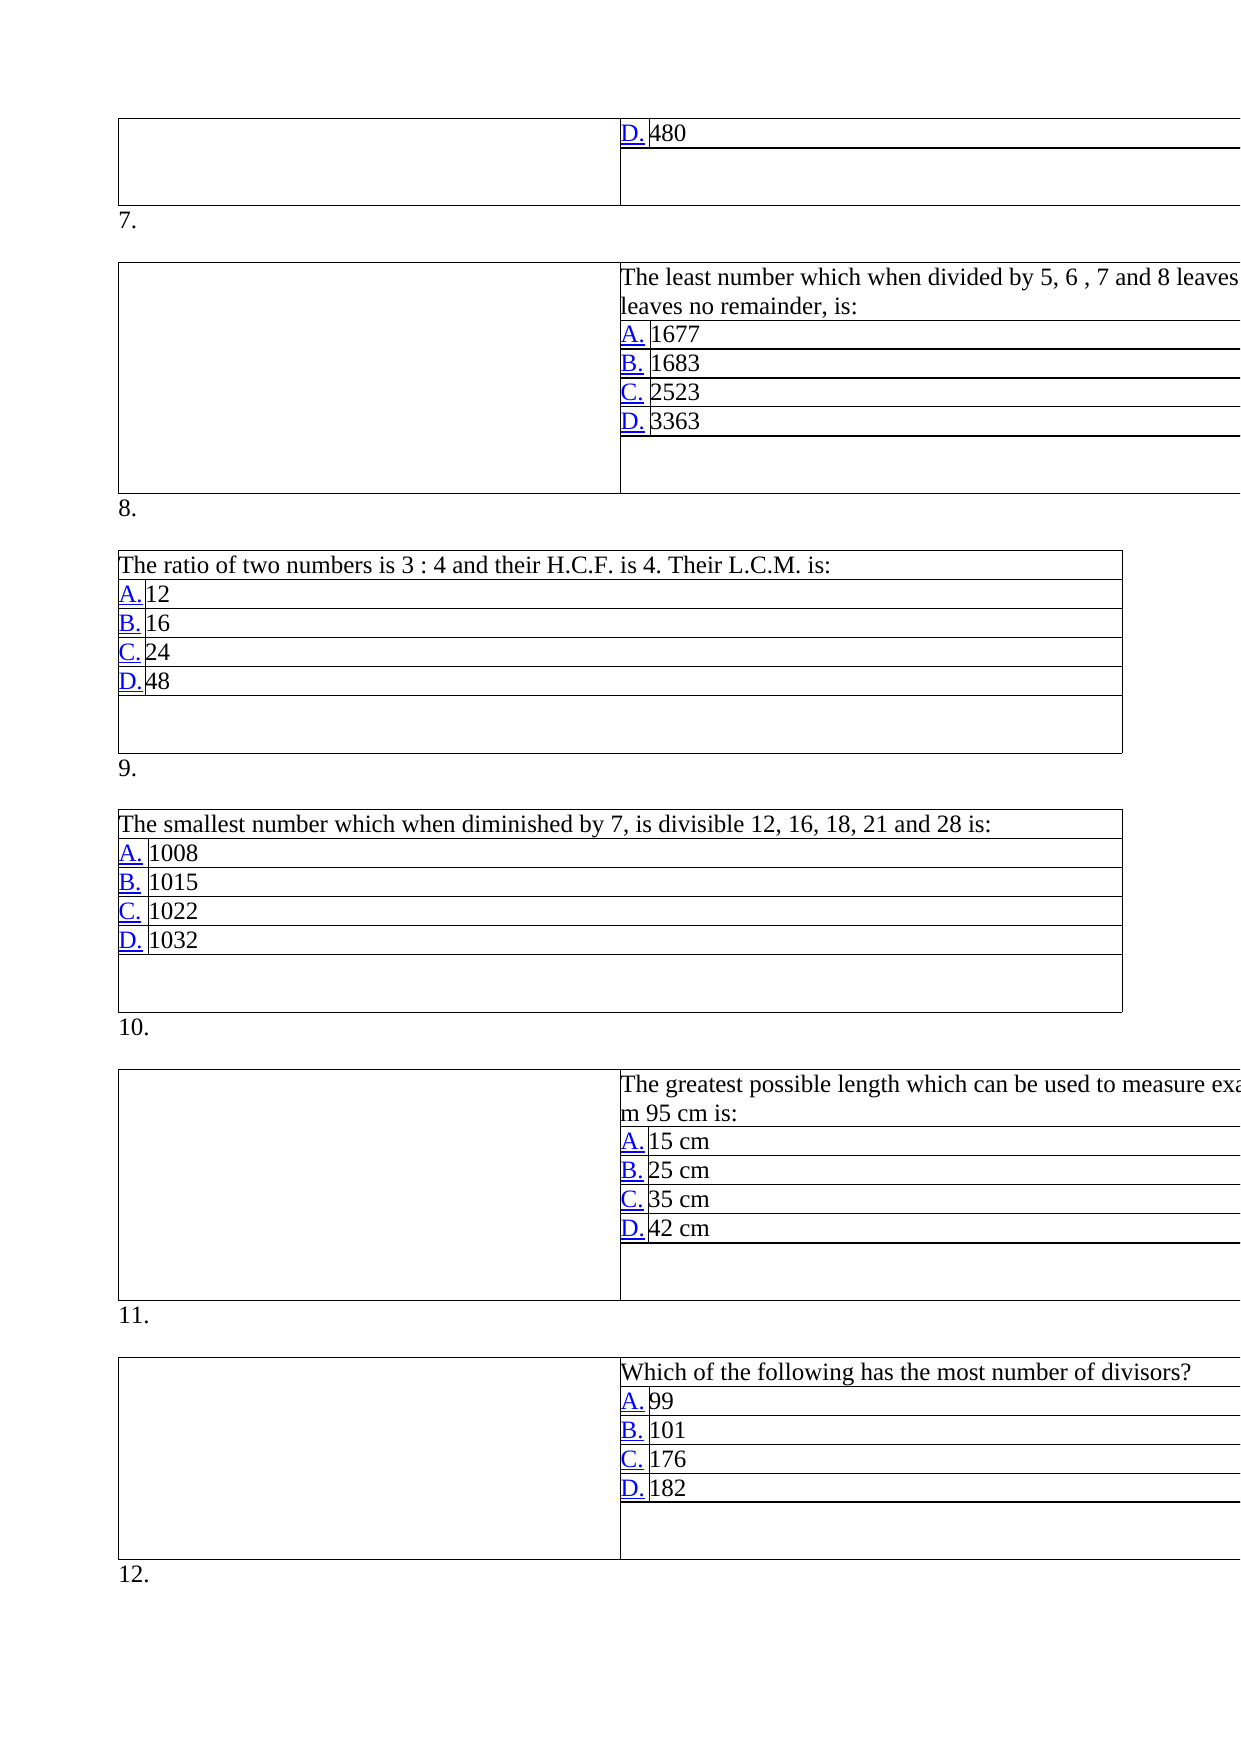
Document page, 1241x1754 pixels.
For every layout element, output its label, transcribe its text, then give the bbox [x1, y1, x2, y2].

table_header The greatest possible length which can be used to measure exactly the lengths 7 m, 3 m 85 cm, 12 m 95 cm is: [621, 1070, 1240, 1126]
table_cell [119, 696, 1122, 753]
text 7. [118, 206, 1122, 234]
text 11. [118, 1301, 1122, 1329]
table_header [119, 263, 620, 493]
table_cell [119, 955, 1122, 1012]
table_header The smallest number which when diminished by 7, is divisible 12, 16, 18, 21 and 28 is: [119, 810, 1122, 838]
table_cell 48 [146, 667, 1122, 695]
table_cell D. [621, 1474, 649, 1501]
table_header [119, 1070, 620, 1300]
table_cell C. [119, 897, 148, 925]
table_cell [621, 149, 1240, 205]
table_header 12 [146, 580, 1122, 608]
table_cell [621, 1244, 1240, 1300]
table_cell 3363 [651, 407, 1240, 435]
table_cell 25 cm [649, 1156, 1240, 1184]
table_header A. [621, 321, 650, 348]
table_cell B. [621, 1156, 648, 1184]
table_cell C. [119, 638, 145, 666]
table_cell 101 [650, 1416, 1240, 1444]
table_cell 182 [650, 1474, 1240, 1501]
table_cell D. [119, 667, 145, 695]
table_header [119, 1358, 620, 1559]
table_header The ratio of two numbers is 3 : 4 and their H.C.F. is 4. Their L.C.M. is: [119, 551, 1122, 579]
table_cell 1015 [149, 868, 1122, 896]
table_cell 42 cm [649, 1214, 1240, 1242]
table_cell 176 [650, 1445, 1240, 1473]
table_cell 480 [650, 119, 1240, 147]
table_cell B. [621, 350, 650, 377]
table_header Which of the following has the most number of divisors? [621, 1358, 1240, 1386]
table_cell 35 cm [649, 1185, 1240, 1213]
table_cell [621, 1503, 1240, 1559]
table_cell D. [621, 1214, 648, 1242]
table_cell C. [621, 1185, 648, 1213]
table_header 15 cm [649, 1127, 1240, 1155]
table_header 1008 [149, 839, 1122, 867]
table_cell D. [119, 926, 148, 954]
table_cell [621, 437, 1240, 493]
table_header A. [621, 1387, 649, 1415]
table_cell 24 [146, 638, 1122, 666]
table_header A. [119, 839, 148, 867]
table_cell B. [119, 609, 145, 637]
text 10. [118, 1013, 1122, 1041]
table_header 99 [650, 1387, 1240, 1415]
table_header [119, 119, 620, 205]
table_header The least number which when divided by 5, 6 , 7 and 8 leaves a remainder 3, but when divided by 9 leaves no remainder, is: [621, 263, 1240, 320]
text 9. [118, 754, 1122, 781]
text 12. [118, 1560, 1122, 1588]
table_cell B. [621, 1416, 649, 1444]
table_cell B. [119, 868, 148, 896]
table_header A. [621, 1127, 648, 1155]
table_header 1677 [651, 321, 1240, 348]
table_cell 1683 [651, 350, 1240, 377]
table_cell 16 [146, 609, 1122, 637]
table_cell 1022 [149, 897, 1122, 925]
table_header A. [119, 580, 145, 608]
table_cell C. [621, 379, 650, 406]
table_cell D. [621, 119, 649, 147]
table_cell C. [621, 1445, 649, 1473]
text 8. [118, 494, 1122, 522]
table_cell D. [621, 407, 650, 435]
table_cell 2523 [651, 379, 1240, 406]
table_cell 1032 [149, 926, 1122, 954]
